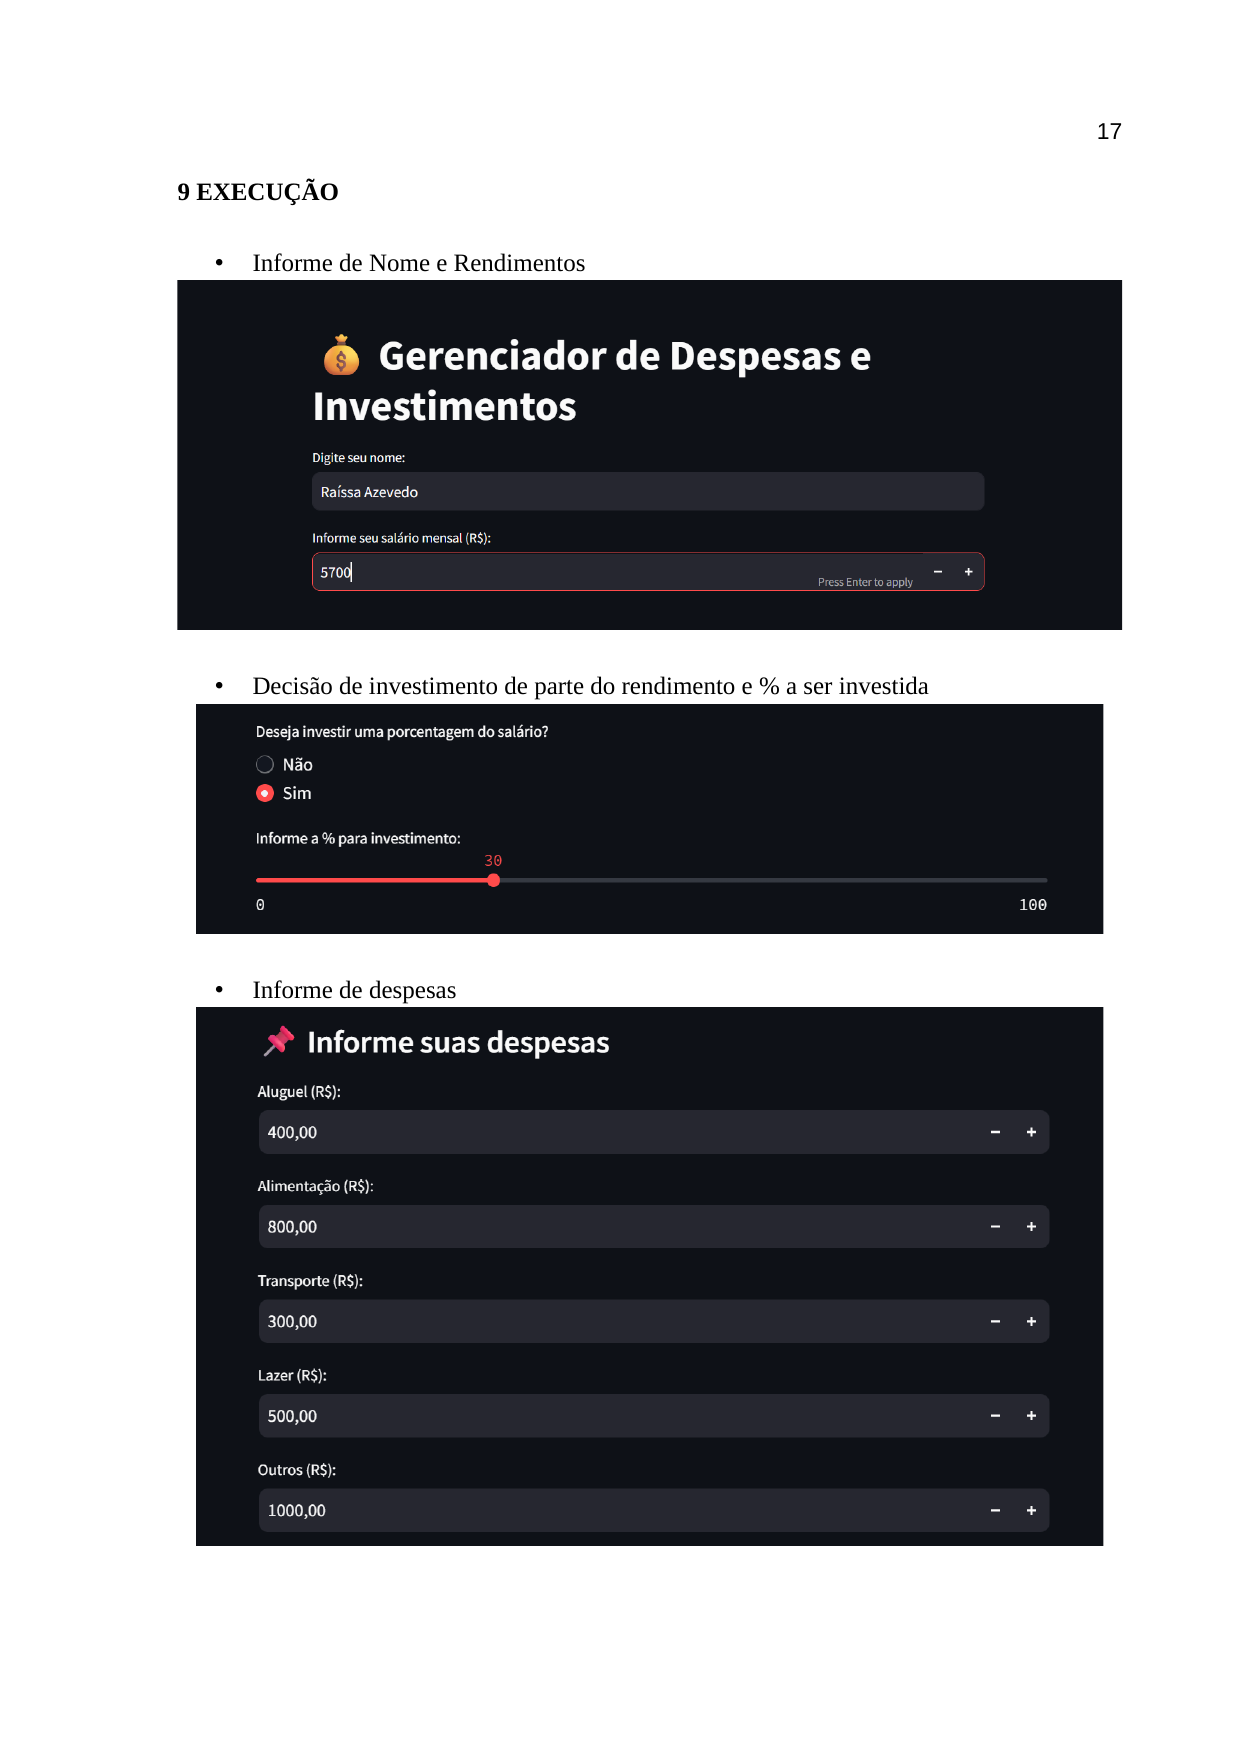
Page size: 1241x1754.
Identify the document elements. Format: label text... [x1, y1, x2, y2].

list Informe de Nome e Rendimentos [215, 248, 1122, 276]
picture [177, 280, 1123, 630]
list Decisão de investimento de parte do rendimento e % a ser investida [215, 671, 1122, 700]
list Informe de despesas [215, 975, 1122, 1003]
picture [196, 1007, 1104, 1546]
picture [196, 704, 1104, 934]
subtitle 9 execução [177, 177, 1122, 206]
